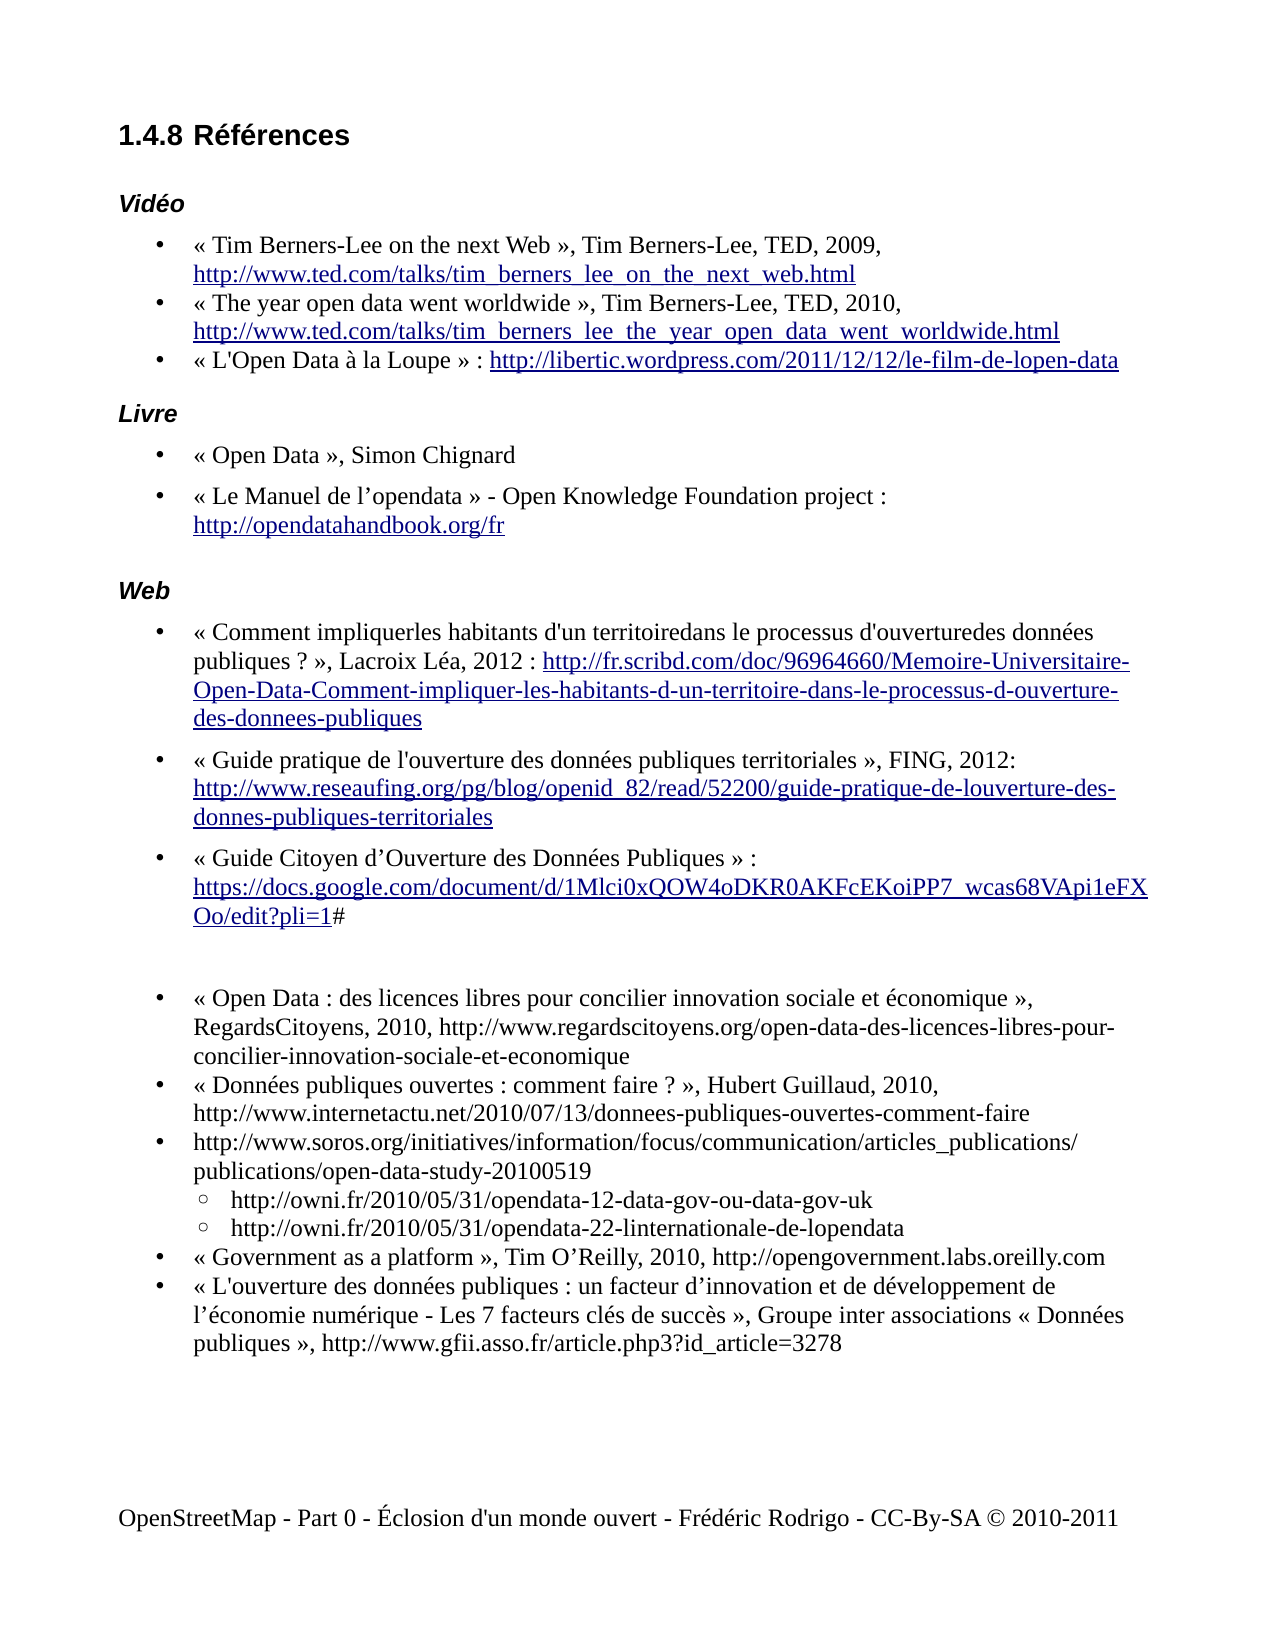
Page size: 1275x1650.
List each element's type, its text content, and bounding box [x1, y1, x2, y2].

list « Tim Berners-Lee on the next Web », Tim Berners-Lee, TED, 2009, http://www.ted.com/talks/tim_berners_lee_on_the_next_web.html [156, 230, 1157, 288]
list « L'ouverture des données publiques : un facteur d’innovation et de développement de l’économie numérique - Les 7 facteurs clés de succès », Groupe inter associations « Données publiques », http://www.gfii.asso.fr/article.php3?id_article=3278 [156, 1271, 1157, 1357]
list « Guide Citoyen d’Ouverture des Données Publiques » : https://docs.google.com/document/d/1Mlci0xQOW4oDKR0AKFcEKoiPP7_wcas68VApi1eFXOo/edit?pli=1# [156, 843, 1157, 930]
list http://owni.fr/2010/05/31/opendata-22-linternationale-de-lopendata [193, 1213, 1157, 1242]
list « Government as a platform », Tim O’Reilly, 2010, http://opengovernment.labs.oreilly.com [156, 1242, 1157, 1271]
list « Open Data : des licences libres pour concilier innovation sociale et économique », RegardsCitoyens, 2010, http://www.regardscitoyens.org/open-data-des-licences-libres-pour-concilier-innovation-sociale-et-economique [156, 983, 1157, 1070]
list « Données publiques ouvertes : comment faire ? », Hubert Guillaud, 2010, http://www.internetactu.net/2010/07/13/donnees-publiques-ouvertes-comment-faire [156, 1070, 1157, 1127]
subtitle Livre [118, 399, 1157, 427]
subtitle Vidéo [118, 189, 1157, 218]
list http://www.soros.org/initiatives/information/focus/communication/articles_publications/publications/open-data-study-20100519 [156, 1127, 1157, 1185]
list http://owni.fr/2010/05/31/opendata-12-data-gov-ou-data-gov-uk [193, 1185, 1157, 1213]
list « The year open data went worldwide », Tim Berners-Lee, TED, 2010, http://www.ted.com/talks/tim_berners_lee_the_year_open_data_went_worldwide.html [156, 288, 1157, 345]
list « Open Data », Simon Chignard [156, 440, 1157, 469]
list « Comment impliquerles habitants d'un territoiredans le processus d'ouverturedes données publiques ? », Lacroix Léa, 2012 : http://fr.scribd.com/doc/96964660/Memoire-Universitaire-Open-Data-Comment-impliquer-les-habitants-d-un-territoire-dans-le-processus-d-ouverture-des-donnees-publiques [156, 617, 1157, 732]
list « Le Manuel de l’opendata » - Open Knowledge Foundation project : http://opendatahandbook.org/fr [156, 481, 1157, 539]
list « L'Open Data à la Loupe » : http://libertic.wordpress.com/2011/12/12/le-film-de-lopen-data [156, 345, 1157, 374]
subtitle Références [118, 118, 1157, 152]
subtitle Web [118, 576, 1157, 605]
list « Guide pratique de l'ouverture des données publiques territoriales », FING, 2012: http://www.reseaufing.org/pg/blog/openid_82/read/52200/guide-pratique-de-louverture-des-donnes-publiques-territoriales [156, 745, 1157, 831]
